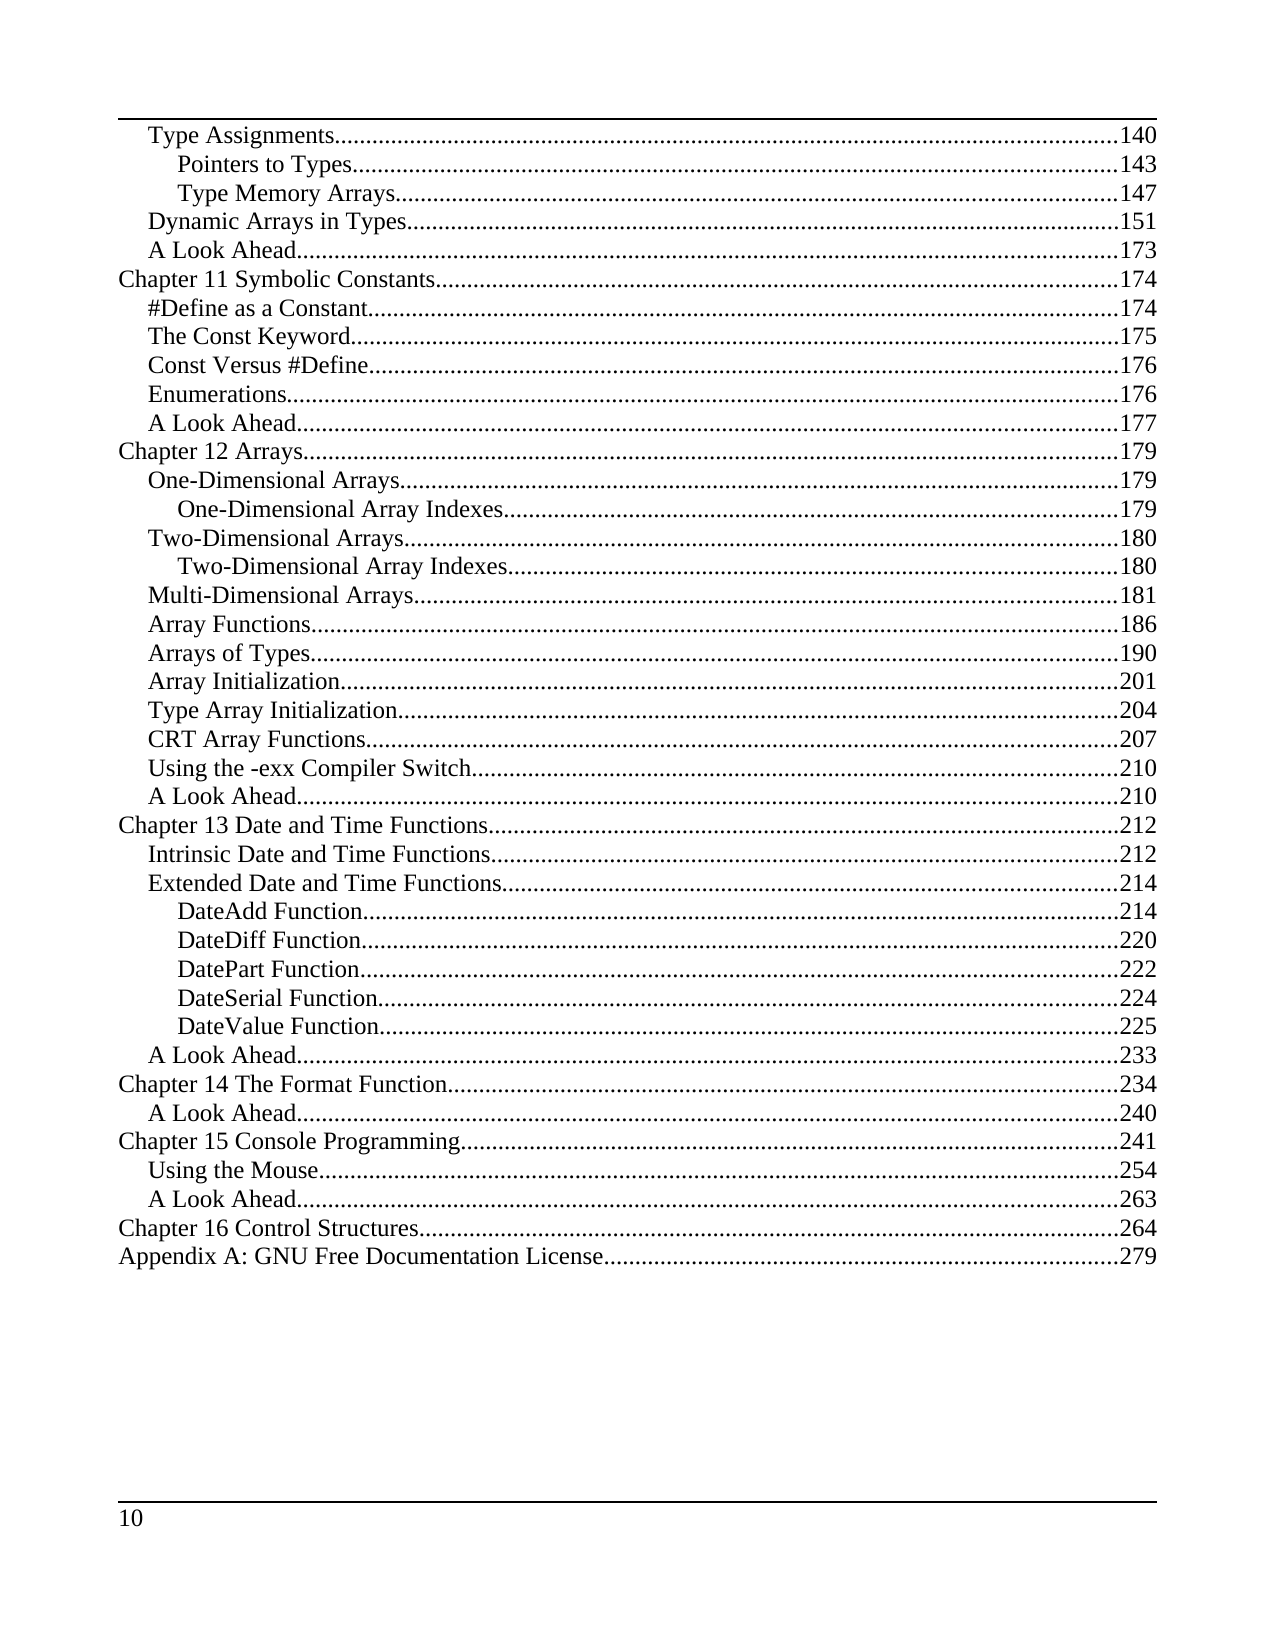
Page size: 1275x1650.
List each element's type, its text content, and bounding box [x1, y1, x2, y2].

text A Look Ahead 173 [148, 235, 1157, 264]
text Using the -exx Compiler Switch 210 [148, 753, 1157, 781]
text Two-Dimensional Array Indexes 180 [177, 551, 1157, 580]
text The Const Keyword 175 [148, 321, 1157, 350]
text Type Memory Arrays 147 [177, 178, 1157, 206]
text Chapter 11 Symbolic Constants 174 [118, 264, 1157, 293]
text Array Functions 186 [148, 609, 1157, 638]
text Extended Date and Time Functions 214 [148, 868, 1157, 896]
text Pointers to Types 143 [177, 149, 1157, 178]
text DateValue Function 225 [177, 1011, 1157, 1040]
text Dynamic Arrays in Types 151 [148, 206, 1157, 235]
text DatePart Function 222 [177, 954, 1157, 983]
text Chapter 12 Arrays 179 [118, 436, 1157, 465]
text Enumerations 176 [148, 379, 1157, 408]
text Arrays of Types 190 [148, 638, 1157, 666]
text DateAdd Function 214 [177, 896, 1157, 925]
text Multi-Dimensional Arrays 181 [148, 580, 1157, 609]
text A Look Ahead 263 [148, 1184, 1157, 1213]
text Chapter 14 The Format Function 234 [118, 1069, 1157, 1098]
text One-Dimensional Array Indexes 179 [177, 494, 1157, 523]
text CRT Array Functions 207 [148, 724, 1157, 753]
text Const Versus #Define 176 [148, 350, 1157, 379]
text DateDiff Function 220 [177, 925, 1157, 954]
text Intrinsic Date and Time Functions 212 [148, 839, 1157, 868]
text Array Initialization 201 [148, 666, 1157, 695]
text Type Array Initialization 204 [148, 695, 1157, 724]
text Chapter 13 Date and Time Functions 212 [118, 810, 1157, 839]
text A Look Ahead 210 [148, 781, 1157, 810]
text A Look Ahead 177 [148, 408, 1157, 436]
text Chapter 15 Console Programming 241 [118, 1126, 1157, 1155]
text DateSerial Function 224 [177, 983, 1157, 1011]
text Chapter 16 Control Structures 264 [118, 1213, 1157, 1241]
text Using the Mouse 254 [148, 1155, 1157, 1184]
text #Define as a Constant 174 [148, 293, 1157, 321]
text Type Assignments 140 [148, 120, 1157, 149]
text A Look Ahead 233 [148, 1040, 1157, 1069]
text One-Dimensional Arrays 179 [148, 465, 1157, 494]
text A Look Ahead 240 [148, 1098, 1157, 1126]
text Appendix A: GNU Free Documentation License 279 [118, 1241, 1157, 1270]
text Two-Dimensional Arrays 180 [148, 523, 1157, 551]
